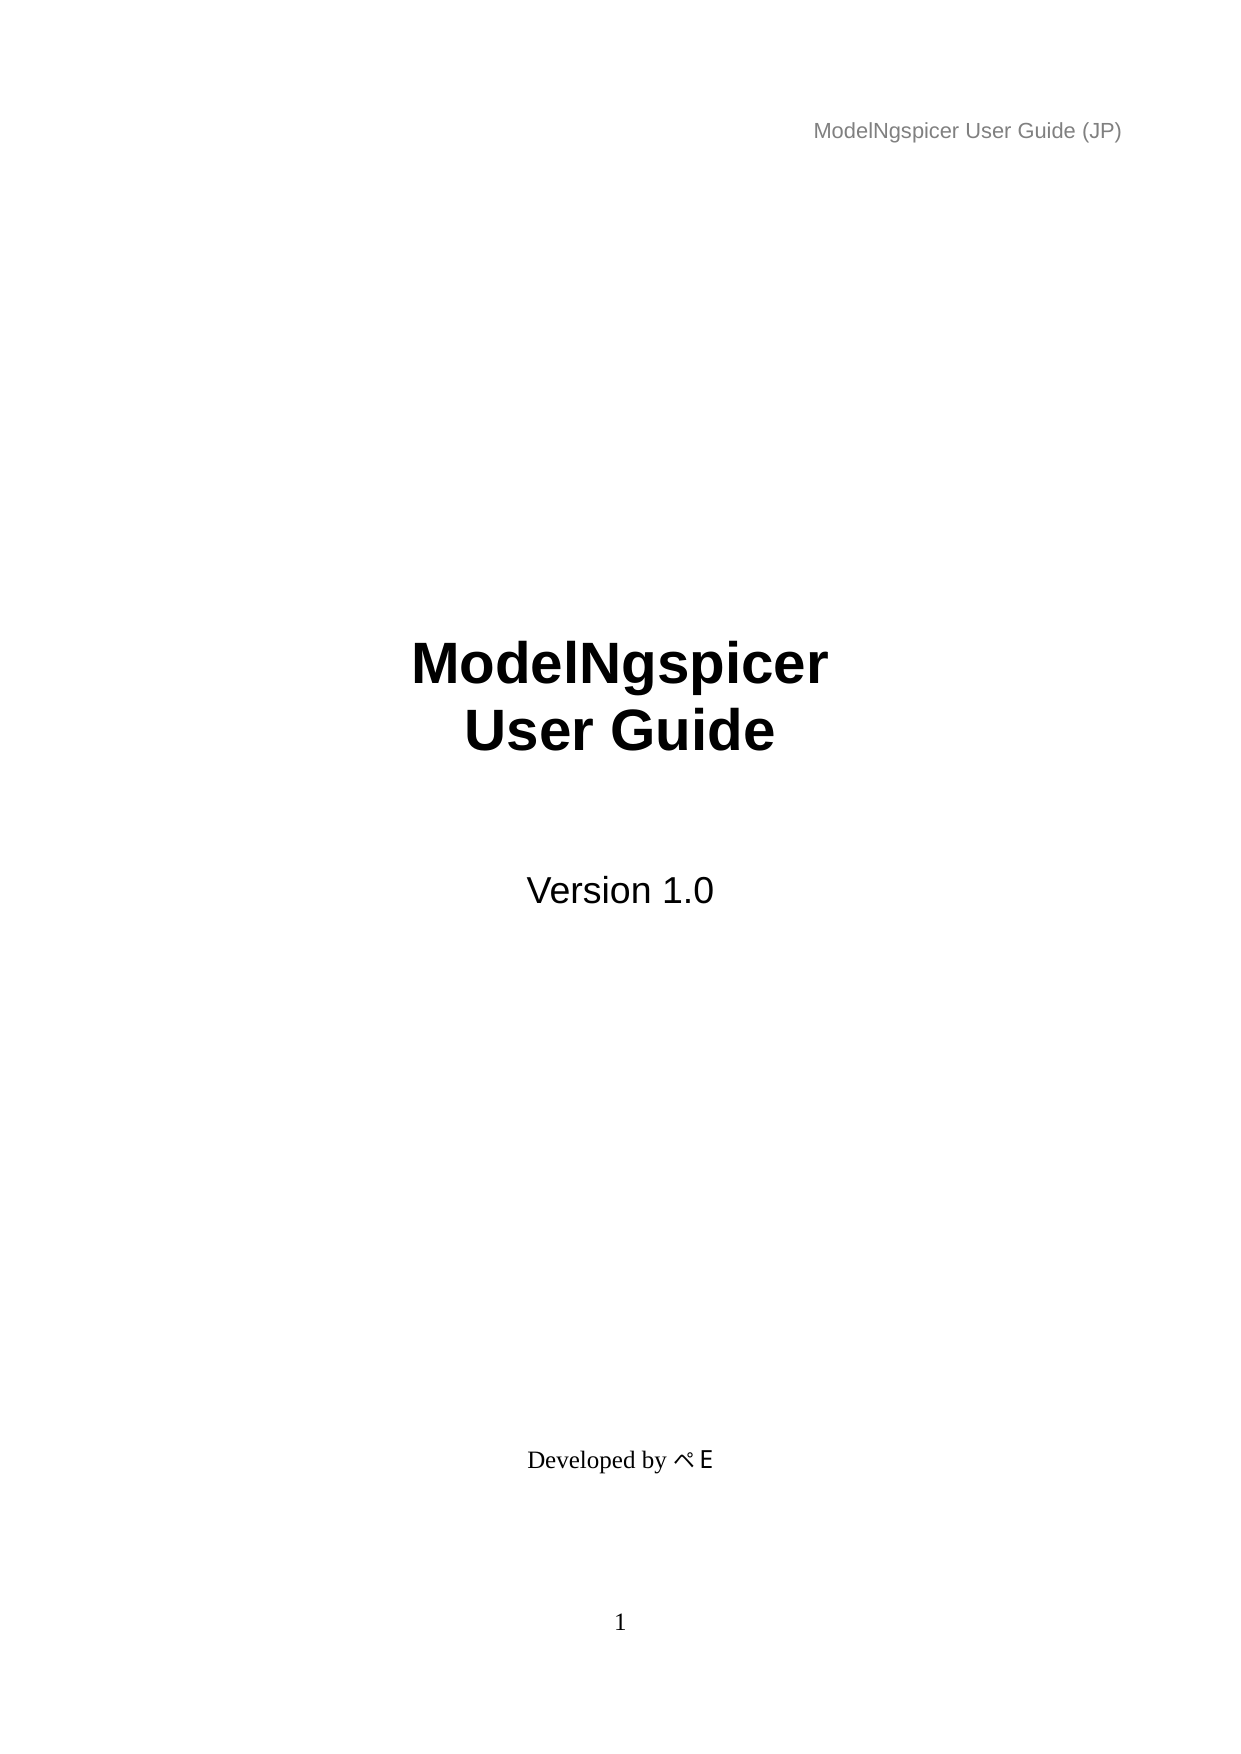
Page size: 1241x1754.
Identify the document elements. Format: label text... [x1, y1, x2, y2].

title ModelNgspicer User Guide [118, 629, 1122, 763]
text Developed by ペE [118, 1441, 1122, 1475]
subtitle Version 1.0 [118, 868, 1122, 911]
